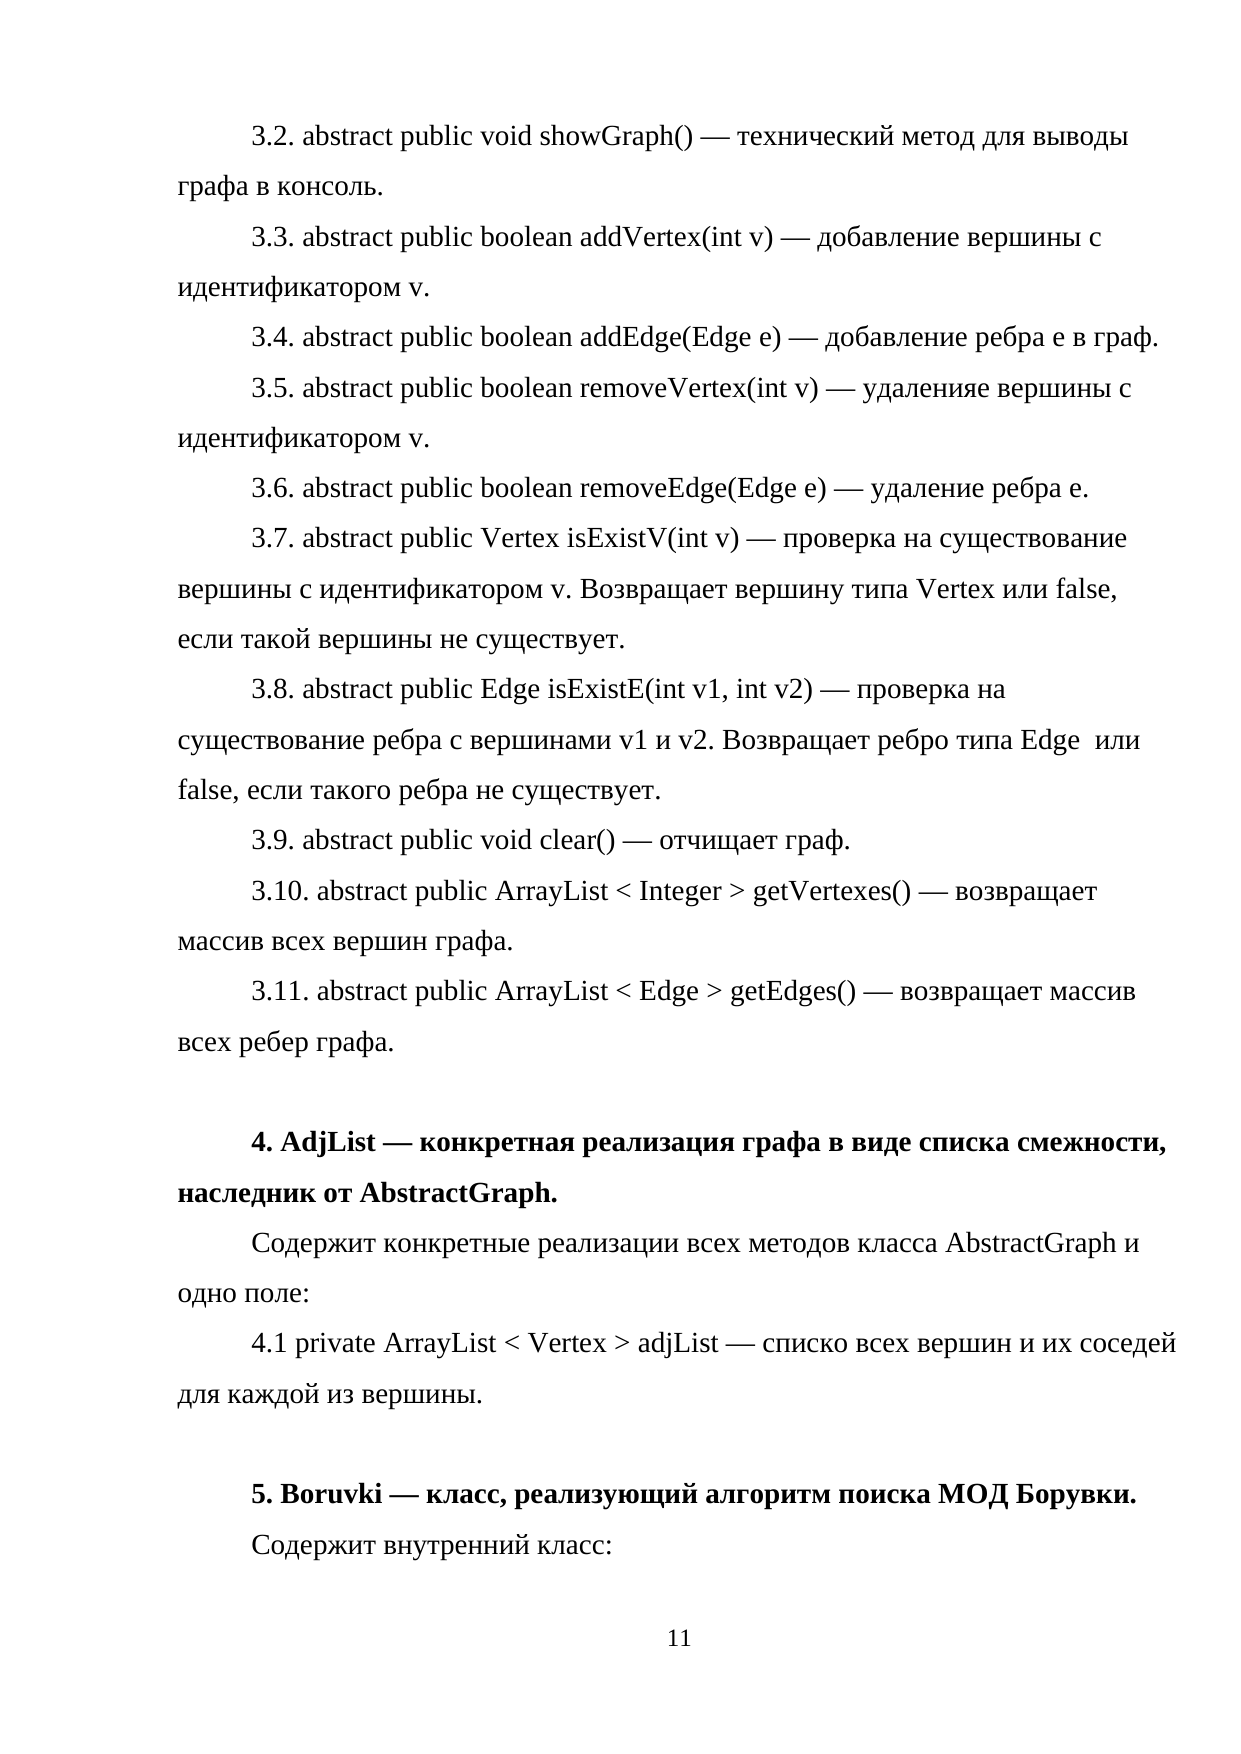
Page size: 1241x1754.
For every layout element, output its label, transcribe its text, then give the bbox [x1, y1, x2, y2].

text 3.4. abstract public boolean addEdge(Edge e) — добавление ребра е в граф. [177, 319, 1181, 353]
text Содержит внутренний класс: [177, 1527, 1181, 1560]
text 3.10. abstract public ArrayList < Integer > getVertexes() — возвращает массив всех вершин графа. [177, 873, 1181, 957]
text 3.5. abstract public boolean removeVertex(int v) — удаленияе вершины с идентификатором v. [177, 370, 1181, 453]
text 3.2. abstract public void showGraph() — технический метод для выводы графа в консоль. [177, 118, 1181, 202]
text 4. AdjList — конкретная реализация графа в виде списка смежности, наследник от AbstractGraph. [177, 1124, 1181, 1208]
text Содержит конкретные реализации всех методов класса AbstractGraph и одно поле: [177, 1225, 1181, 1309]
text 3.3. abstract public boolean addVertex(int v) — добавление вершины с идентификатором v. [177, 219, 1181, 303]
text 3.7. abstract public Vertex isExistV(int v) — проверка на существование вершины с идентификатором v. Возвращает вершину типа Vertex или false, если такой вершины не существует. [177, 521, 1181, 655]
text 3.11. abstract public ArrayList < Edge > getEdges() — возвращает массив всех ребер графа. [177, 973, 1181, 1057]
text 3.6. abstract public boolean removeEdge(Edge e) — удаление ребра е. [177, 470, 1181, 504]
text 3.8. abstract public Edge isExistE(int v1, int v2) — проверка на существование ребра с вершинами v1 и v2. Возвращает ребро типа Edge или false, если такого ребра не существует. [177, 672, 1181, 806]
text 5. Boruvki — класс, реализующий алгоритм поиска МОД Борувки. [177, 1477, 1181, 1510]
text 4.1 private ArrayList < Vertex > adjList — списко всех вершин и их соседей для каждой из вершины. [177, 1326, 1181, 1409]
text 3.9. abstract public void clear() — отчищает граф. [177, 822, 1181, 856]
